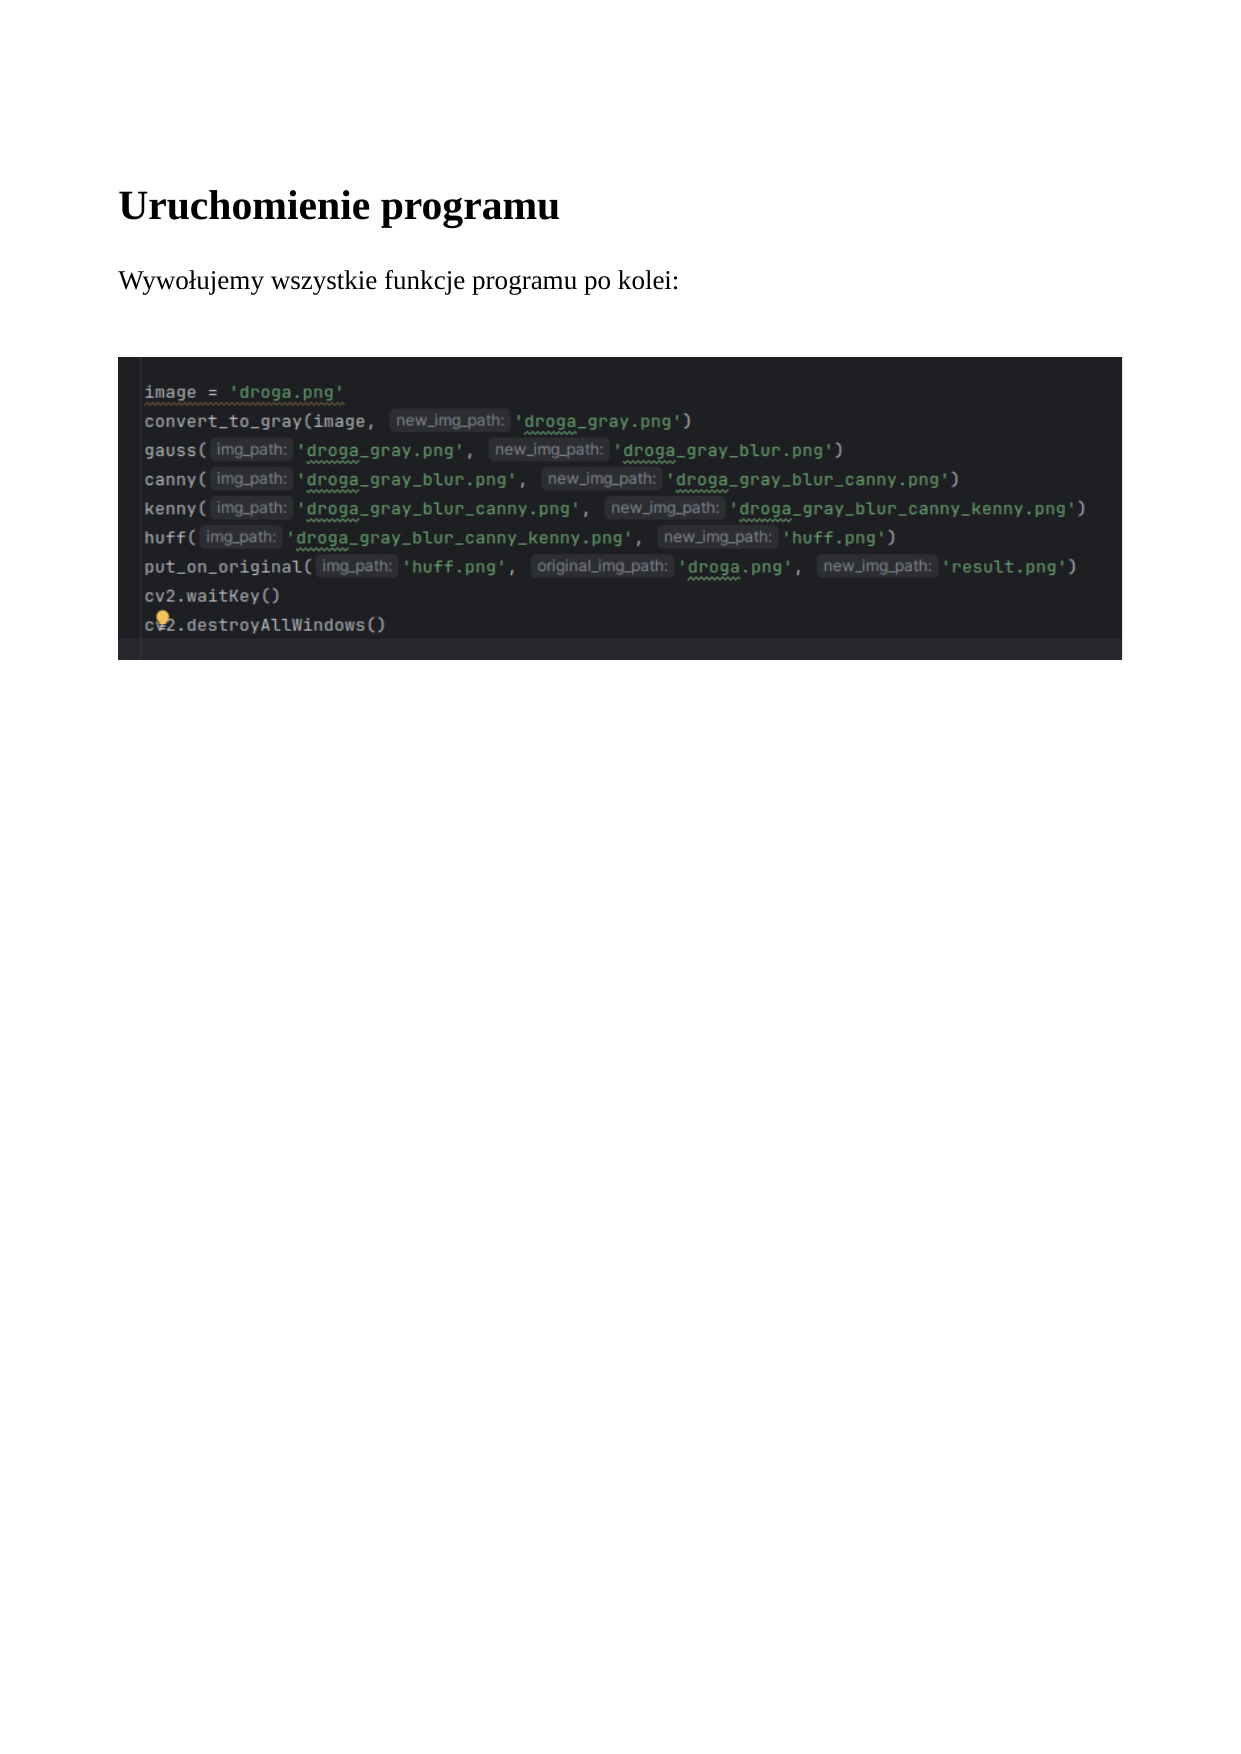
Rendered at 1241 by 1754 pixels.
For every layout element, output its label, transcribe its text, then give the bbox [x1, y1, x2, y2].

picture [118, 357, 1123, 660]
text Wywołujemy wszystkie funkcje programu po kolei: [118, 264, 1122, 295]
text Uruchomienie programu [118, 180, 1122, 228]
